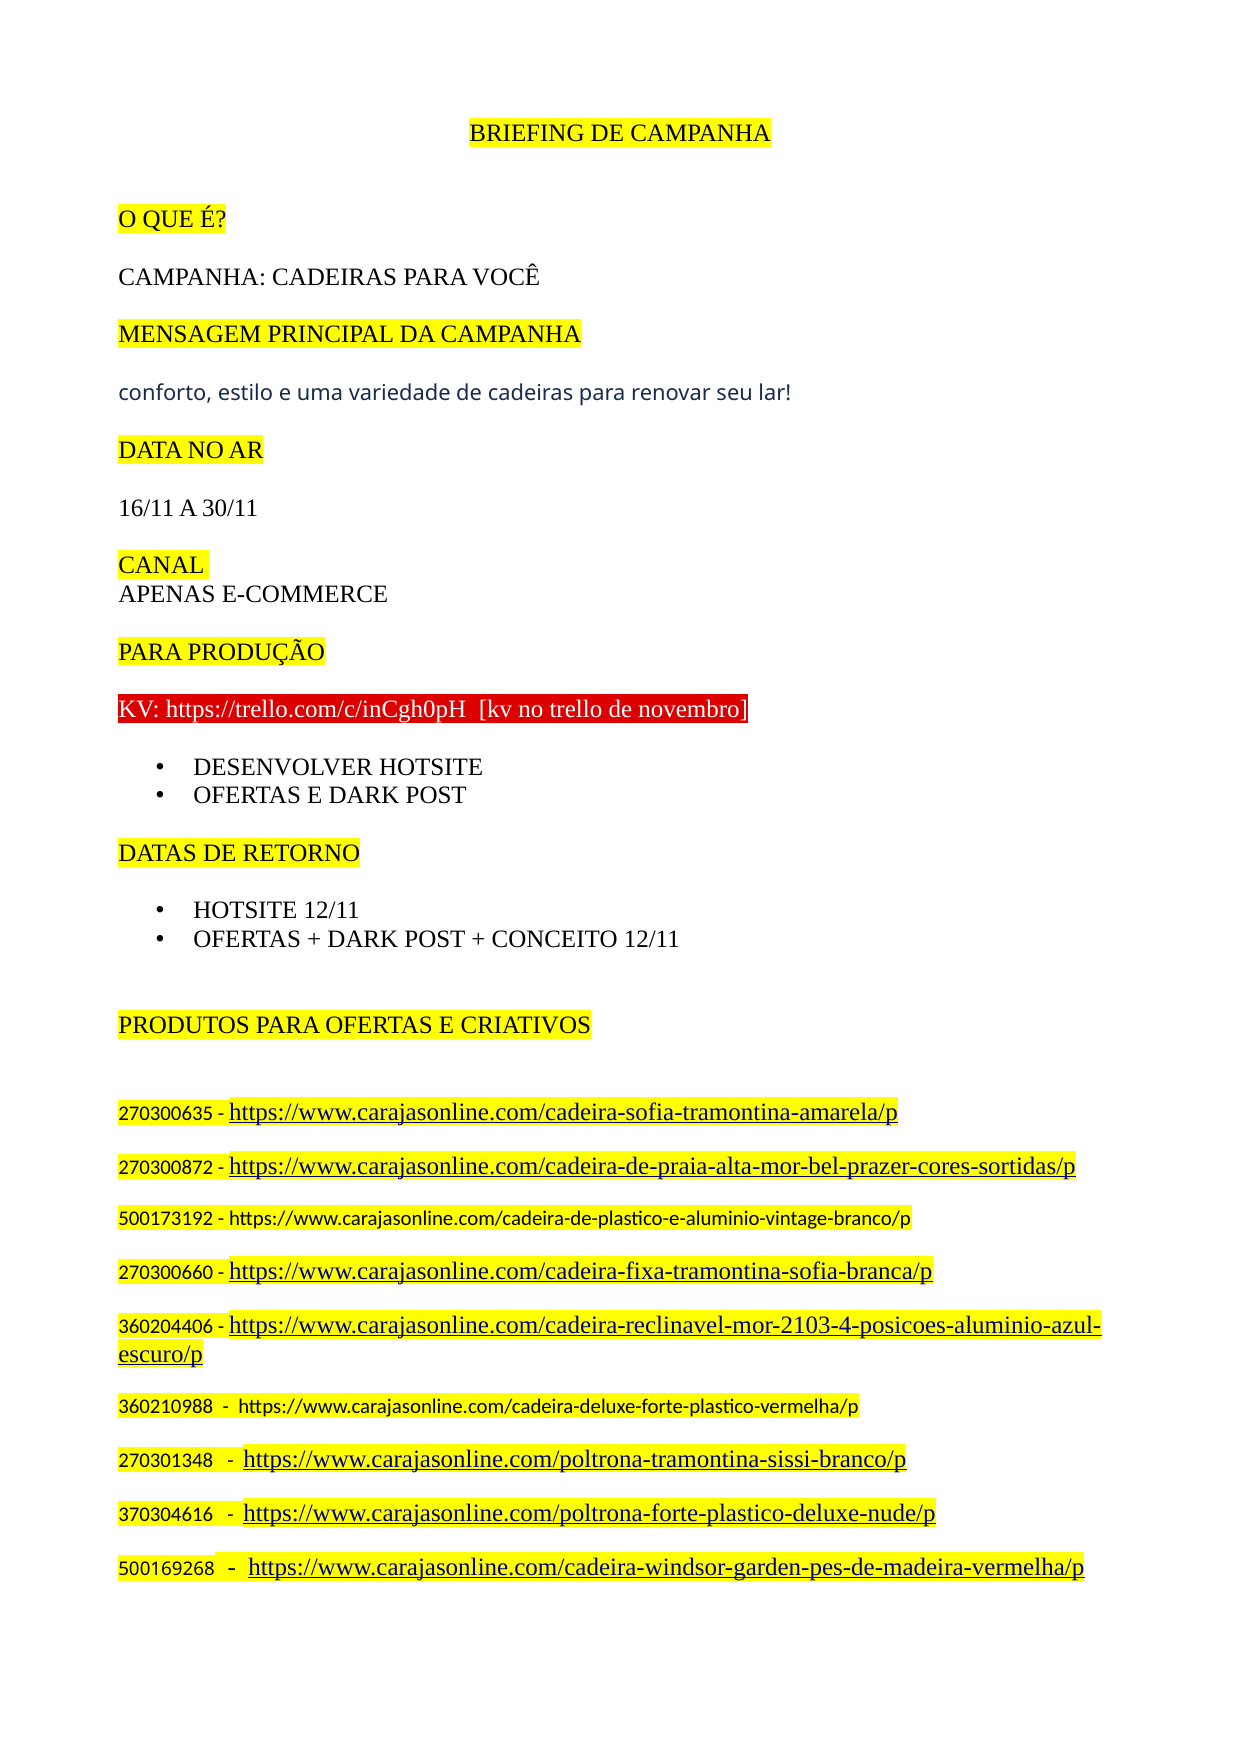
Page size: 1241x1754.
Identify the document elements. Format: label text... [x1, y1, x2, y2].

list HOTSITE 12/11 [156, 895, 1122, 924]
text 270300660 - https://www.carajasonline.com/cadeira-fixa-tramontina-sofia-branca/p [118, 1256, 1122, 1284]
text APENAS E-COMMERCE [118, 579, 1122, 608]
text BRIEFING DE CAMPANHA [118, 118, 1122, 147]
text 270301348 - https://www.carajasonline.com/poltrona-tramontina-sissi-branco/p [118, 1444, 1122, 1472]
text 500173192 - https://www.carajasonline.com/cadeira-de-plastico-e-aluminio-vintage-branco/p [118, 1205, 1122, 1230]
text conforto, estilo e uma variedade de cadeiras para renovar seu lar! [118, 377, 1122, 407]
text 500169268 - https://www.carajasonline.com/cadeira-windsor-garden-pes-de-madeira-vermelha/p [118, 1552, 1122, 1581]
text 360204406 - https://www.carajasonline.com/cadeira-reclinavel-mor-2103-4-posicoes-aluminio-azul-escuro/p [118, 1310, 1122, 1367]
text CAMPANHA: CADEIRAS PARA VOCÊ [118, 262, 1122, 291]
list DESENVOLVER HOTSITE [156, 752, 1122, 780]
text O QUE É? [118, 204, 1122, 233]
text PARA PRODUÇÃO [118, 637, 1122, 665]
text CANAL [118, 550, 1122, 579]
list OFERTAS E DARK POST [156, 780, 1122, 809]
text 270300635 - https://www.carajasonline.com/cadeira-sofia-tramontina-amarela/p [118, 1097, 1122, 1125]
text 370304616 - https://www.carajasonline.com/poltrona-forte-plastico-deluxe-nude/p [118, 1498, 1122, 1527]
text DATA NO AR [118, 435, 1122, 464]
text MENSAGEM PRINCIPAL DA CAMPANHA [118, 319, 1122, 348]
list OFERTAS + DARK POST + CONCEITO 12/11 [156, 924, 1122, 953]
text DATAS DE RETORNO [118, 838, 1122, 867]
text PRODUTOS PARA OFERTAS E CRIATIVOS [118, 1010, 1122, 1039]
text 360210988 - https://www.carajasonline.com/cadeira-deluxe-forte-plastico-vermelha/p [118, 1393, 1122, 1418]
text KV: https://trello.com/c/inCgh0pH [kv no trello de novembro] [118, 694, 1122, 723]
text 16/11 A 30/11 [118, 493, 1122, 522]
text 270300872 - https://www.carajasonline.com/cadeira-de-praia-alta-mor-bel-prazer-cores-sortidas/p [118, 1151, 1122, 1179]
